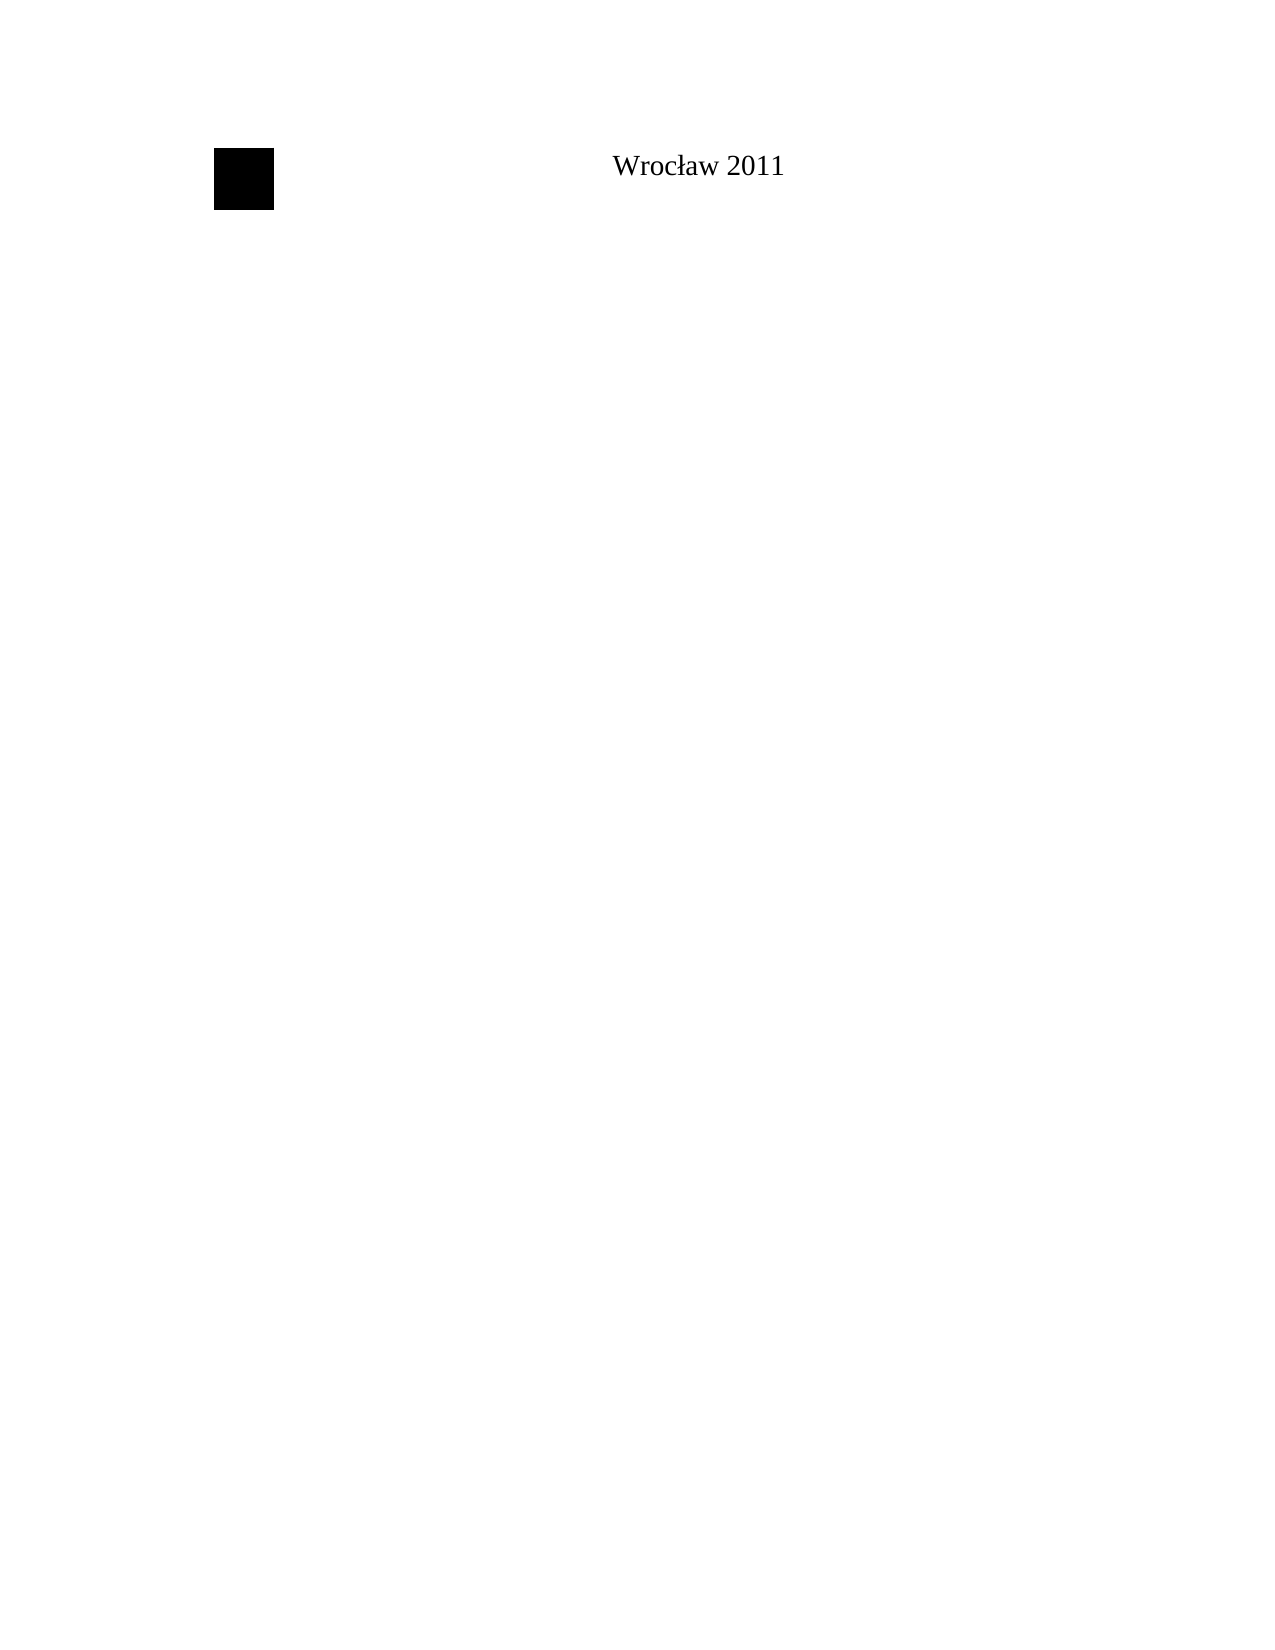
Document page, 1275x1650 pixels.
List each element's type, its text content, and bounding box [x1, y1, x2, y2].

table_cell [214, 148, 272, 210]
table_cell [155, 148, 214, 210]
table_cell Wrocław 2011 [290, 148, 1107, 210]
table_cell [274, 148, 290, 210]
